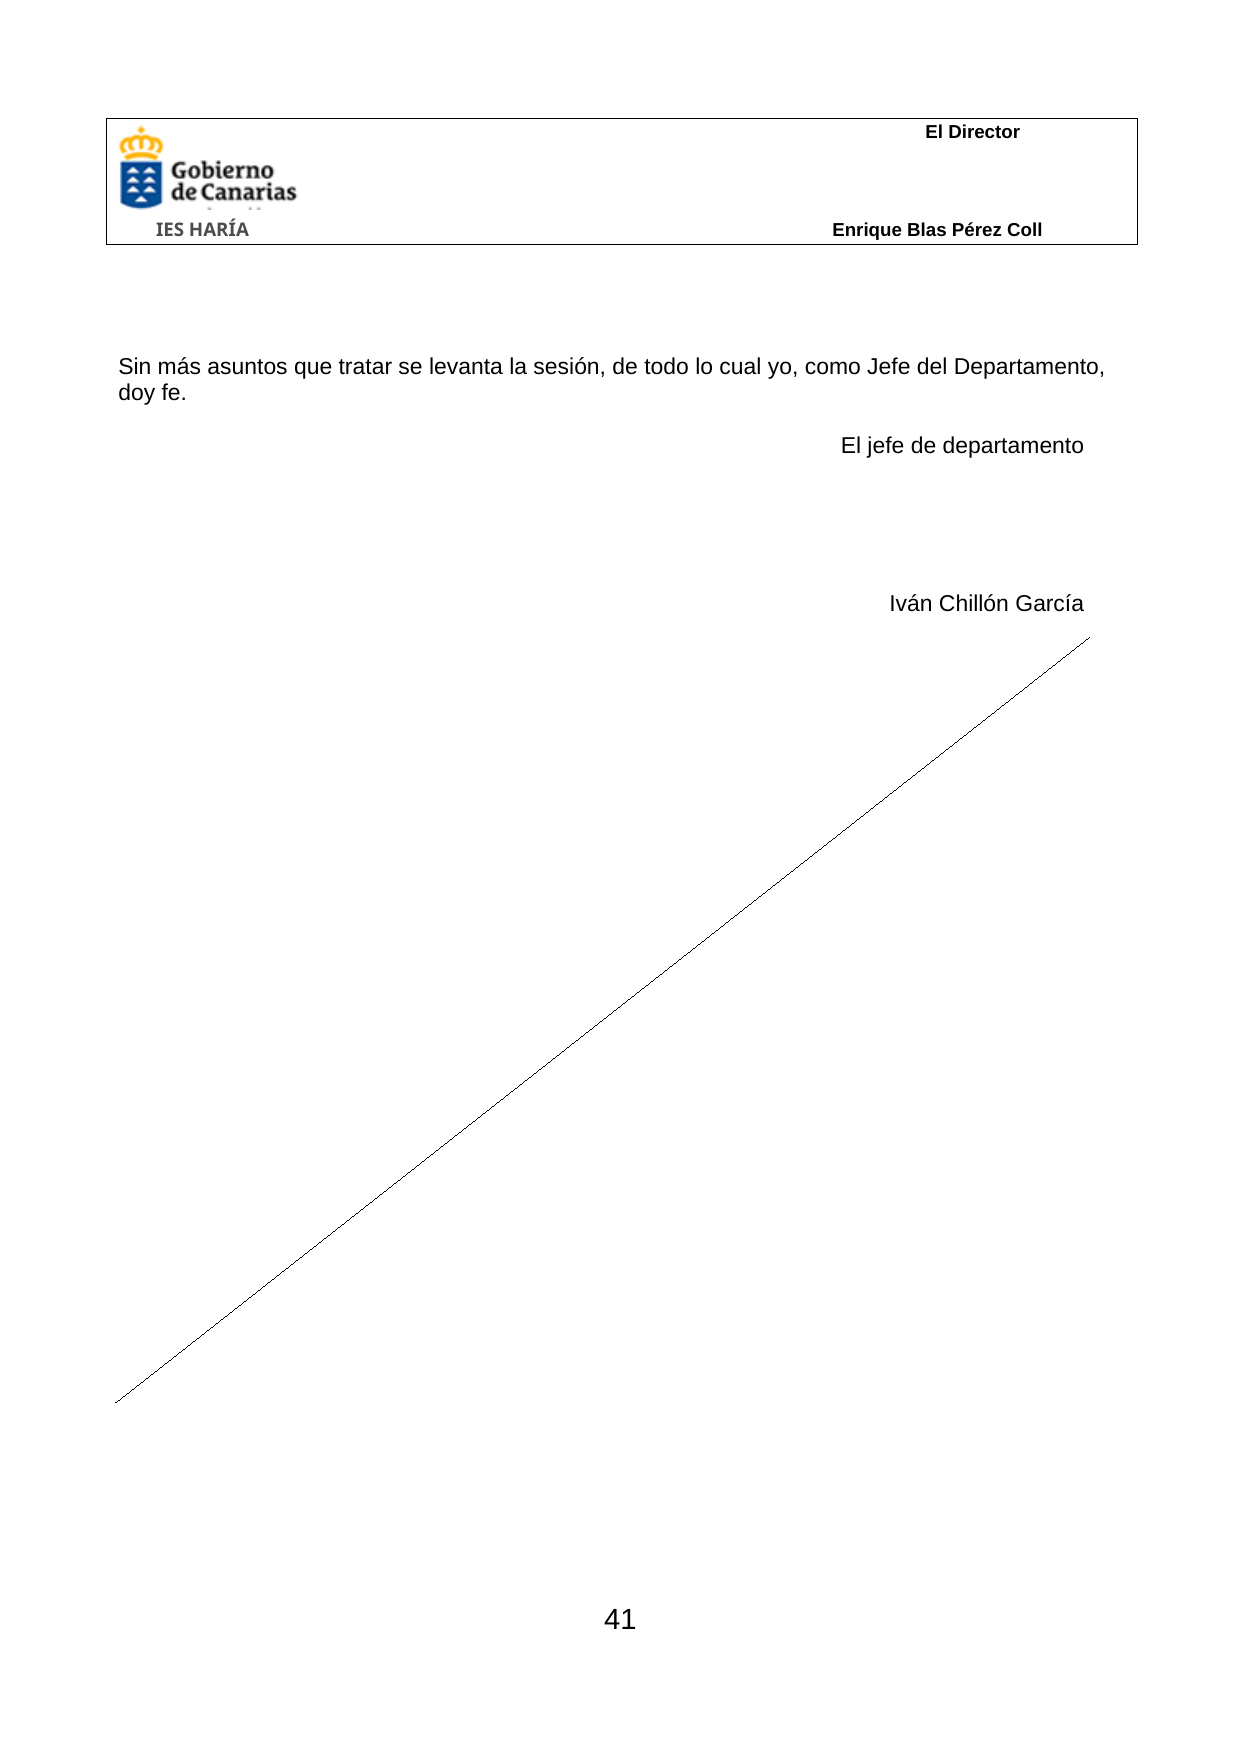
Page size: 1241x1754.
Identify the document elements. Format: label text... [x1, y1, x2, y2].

text El jefe de departamento [118, 432, 1122, 458]
text Sin más asuntos que tratar se levanta la sesión, de todo lo cual yo, como Jefe del Departamento, doy fe. [118, 353, 1122, 406]
picture [115, 123, 300, 210]
text Iván Chillón García [118, 590, 1122, 617]
